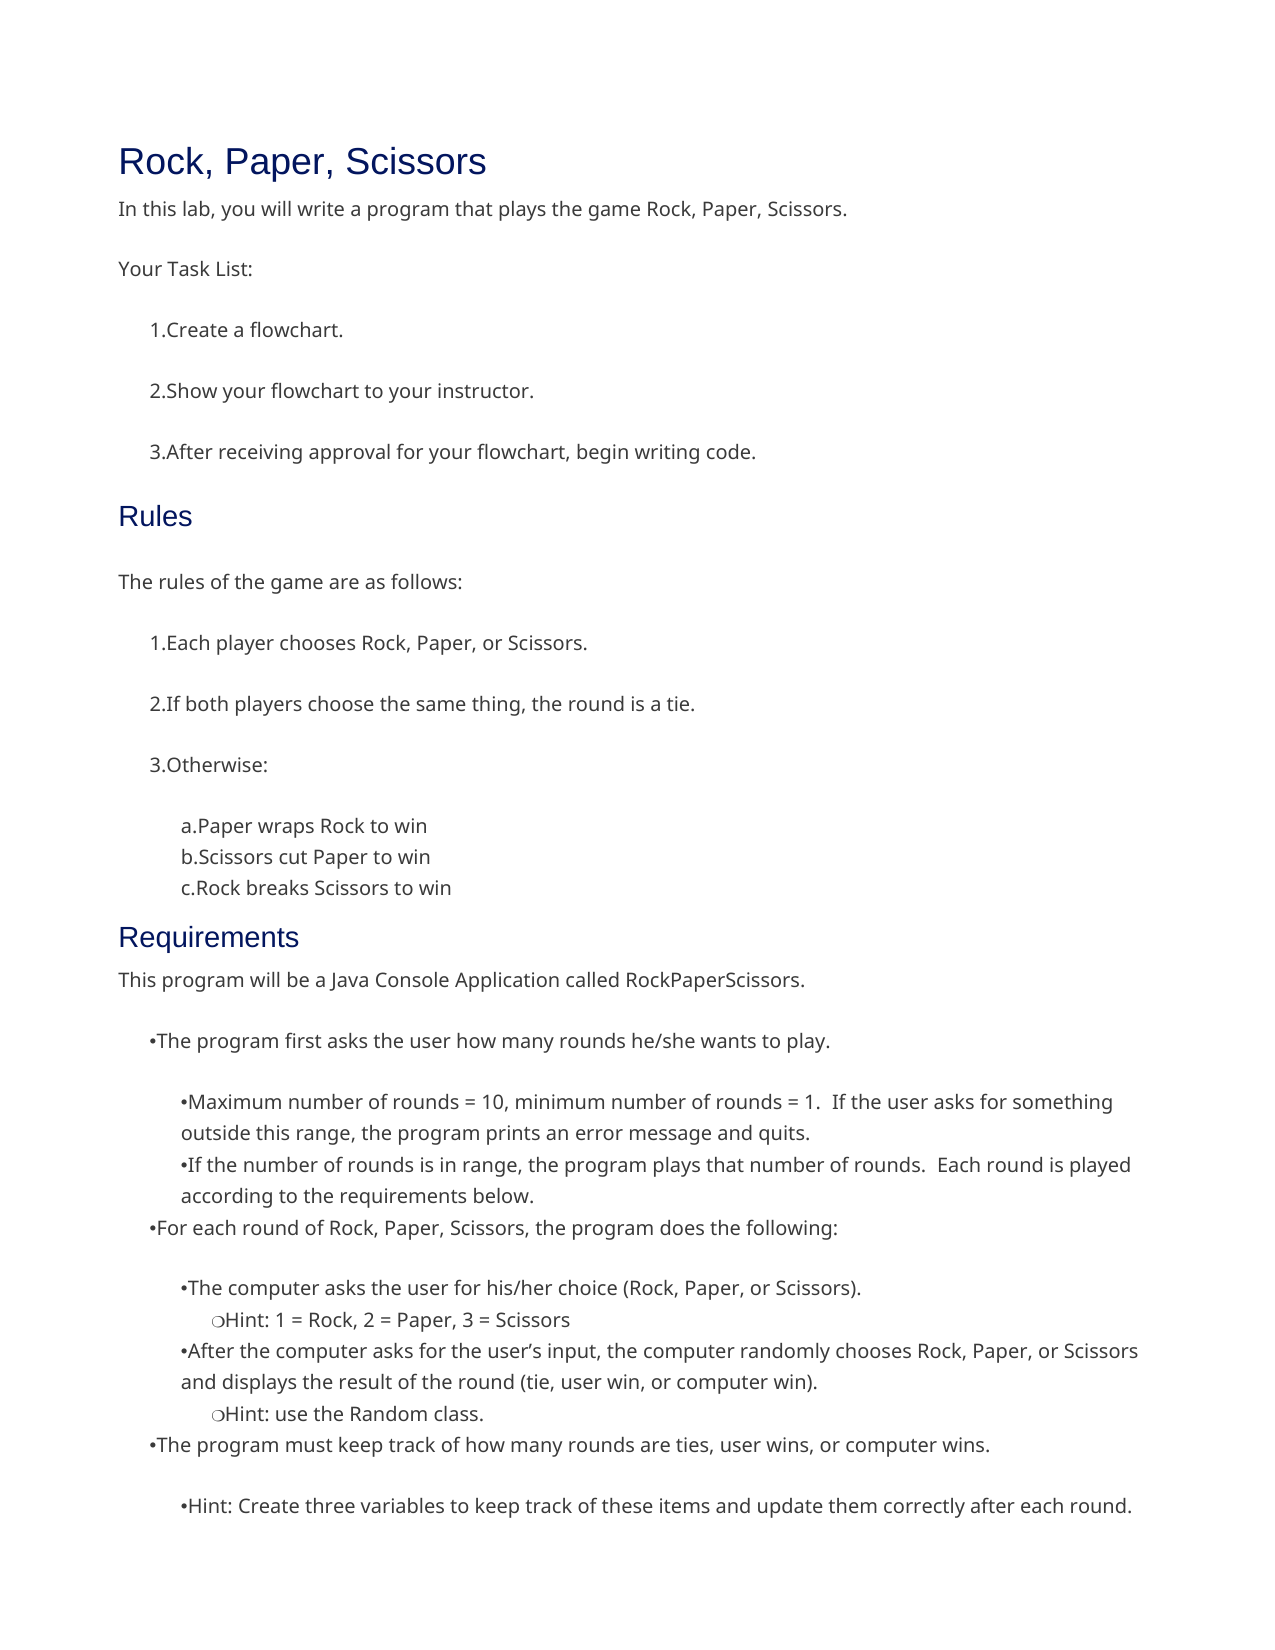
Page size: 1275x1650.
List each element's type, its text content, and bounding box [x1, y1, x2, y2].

list For each round of Rock, Paper, Scissors, the program does the following: [118, 1213, 1157, 1241]
list Hint: use the Random class. [118, 1400, 1157, 1427]
list Rock breaks Scissors to win [118, 874, 1157, 902]
subtitle Rules [118, 499, 1157, 532]
list Show your flowchart to your instructor. [118, 377, 1157, 404]
list Scissors cut Paper to win [118, 843, 1157, 870]
text In this lab, you will write a program that plays the game Rock, Paper, Scissors. [118, 194, 1157, 222]
list Maximum number of rounds = 10, minimum number of rounds = 1. If the user asks for something outside this range, the program prints an error message and quits. [118, 1088, 1157, 1147]
subtitle Requirements [118, 920, 1157, 954]
list Each player chooses Rock, Paper, or Scissors. [118, 629, 1157, 657]
text This program will be a Java Console Application called RockPaperScissors. [118, 966, 1157, 994]
text Your Task List: [118, 255, 1157, 283]
list After the computer asks for the user’s input, the computer randomly chooses Rock, Paper, or Scissors and displays the result of the round (tie, user win, or computer win). [118, 1337, 1157, 1396]
list Hint: 1 = Rock, 2 = Paper, 3 = Scissors [118, 1306, 1157, 1333]
list After receiving approval for your flowchart, begin writing code. [118, 438, 1157, 465]
text The rules of the game are as follows: [118, 568, 1157, 596]
list Otherwise: [118, 751, 1157, 778]
list The program must keep track of how many rounds are ties, user wins, or computer wins. [118, 1431, 1157, 1458]
subtitle Rock, Paper, Scissors [118, 139, 1157, 182]
list The computer asks the user for his/her choice (Rock, Paper, or Scissors). [118, 1274, 1157, 1302]
list If the number of rounds is in range, the program plays that number of rounds. Each round is played according to the requirements below. [118, 1151, 1157, 1209]
list Create a flowchart. [118, 316, 1157, 343]
list The program first asks the user how many rounds he/she wants to play. [118, 1027, 1157, 1054]
list Hint: Create three variables to keep track of these items and update them correctly after each round. [118, 1492, 1157, 1519]
list Paper wraps Rock to win [118, 812, 1157, 839]
list If both players choose the same thing, the round is a tie. [118, 690, 1157, 717]
